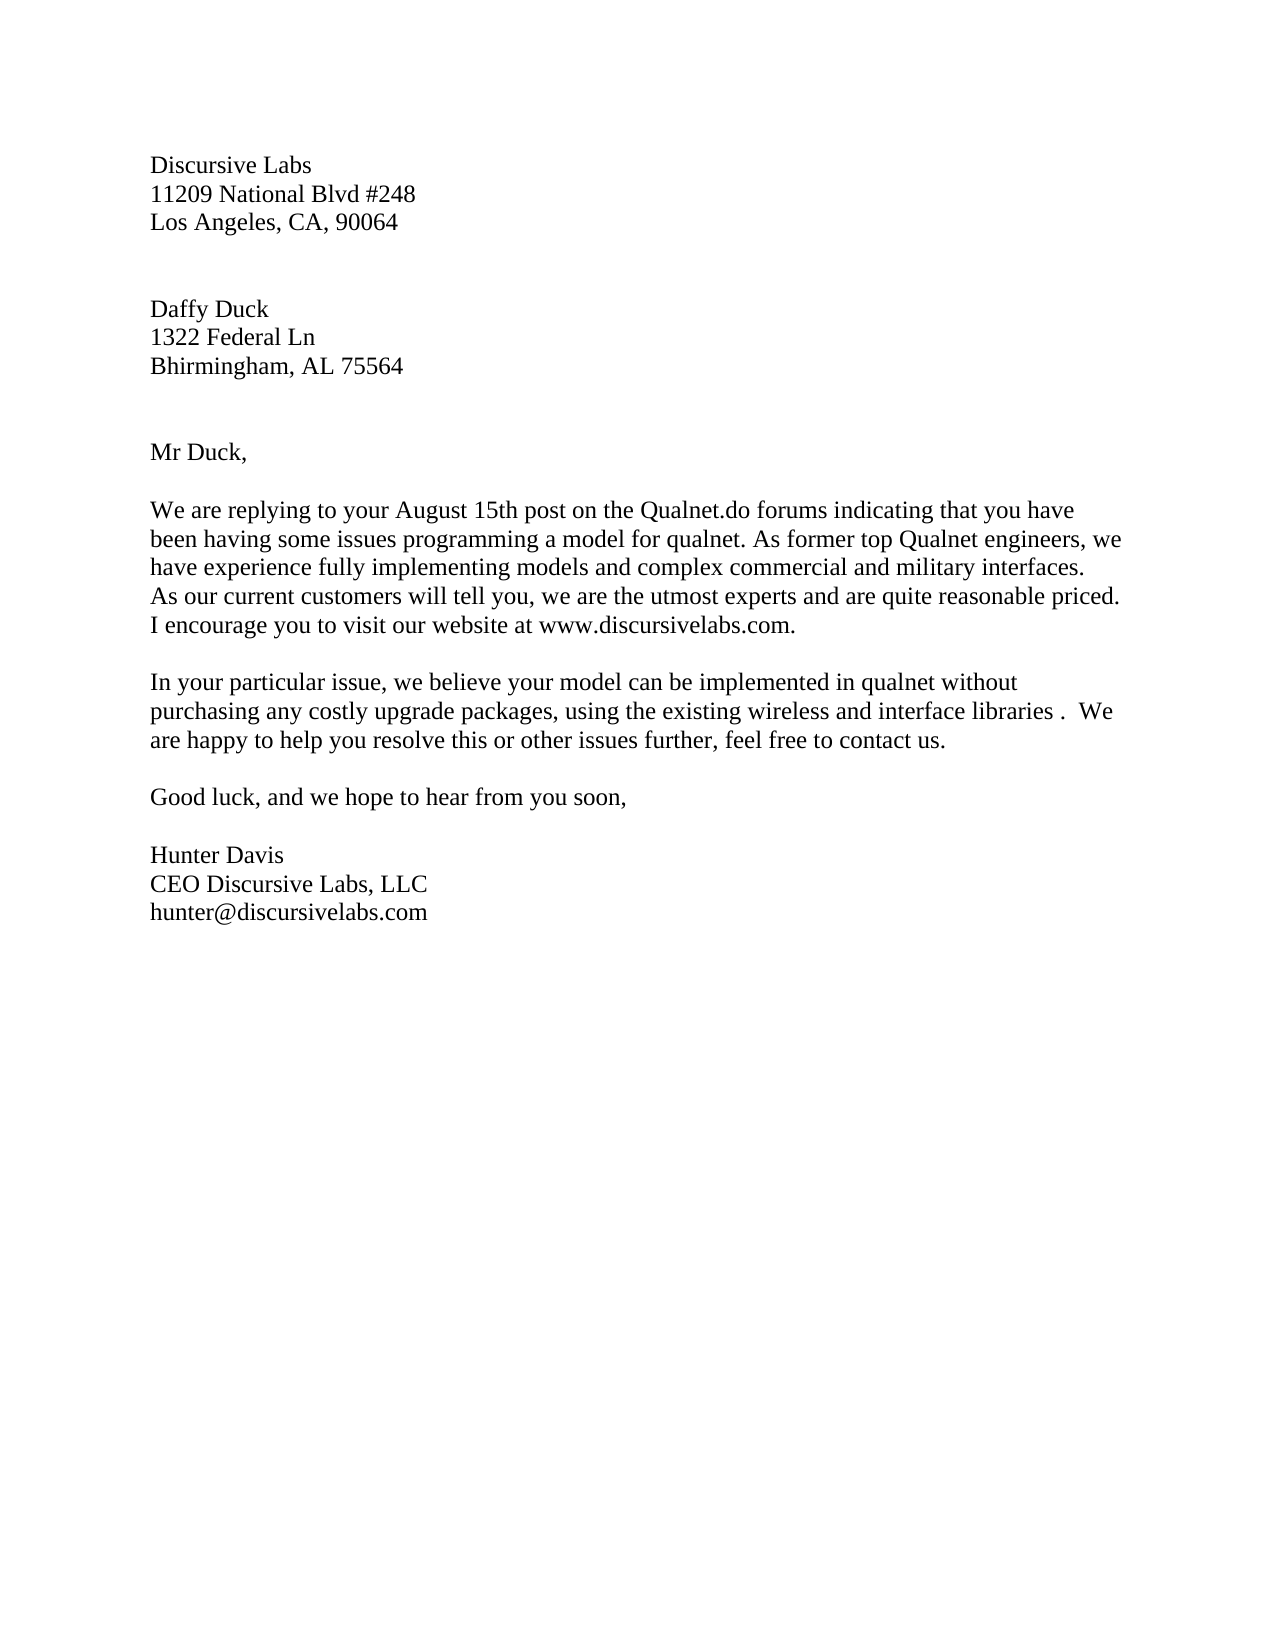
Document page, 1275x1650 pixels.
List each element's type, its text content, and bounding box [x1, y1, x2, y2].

text Mr Duck, [150, 437, 1125, 466]
text We are replying to your August 15th post on the Qualnet.do forums indicating that you have been having some issues programming a model for qualnet. As former top Qualnet engineers, we have experience fully implementing models and complex commercial and military interfaces. As our current customers will tell you, we are the utmost experts and are quite reasonable priced. I encourage you to visit our website at www.discursivelabs.com. [150, 495, 1125, 639]
text In your particular issue, we believe your model can be implemented in qualnet without purchasing any costly upgrade packages, using the existing wireless and interface libraries . We are happy to help you resolve this or other issues further, feel free to contact us. [150, 667, 1125, 754]
text Los Angeles, CA, 90064 [150, 207, 1125, 236]
text Bhirmingham, AL 75564 [150, 351, 1125, 380]
text 1322 Federal Ln [150, 322, 1125, 351]
text Daffy Duck [150, 294, 1125, 322]
text Good luck, and we hope to hear from you soon, [150, 782, 1125, 811]
text Discursive Labs [150, 150, 1125, 179]
text 11209 National Blvd #248 [150, 179, 1125, 207]
text CEO Discursive Labs, LLC [150, 869, 1125, 897]
text Hunter Davis [150, 840, 1125, 869]
text hunter@discursivelabs.com [150, 897, 1125, 926]
